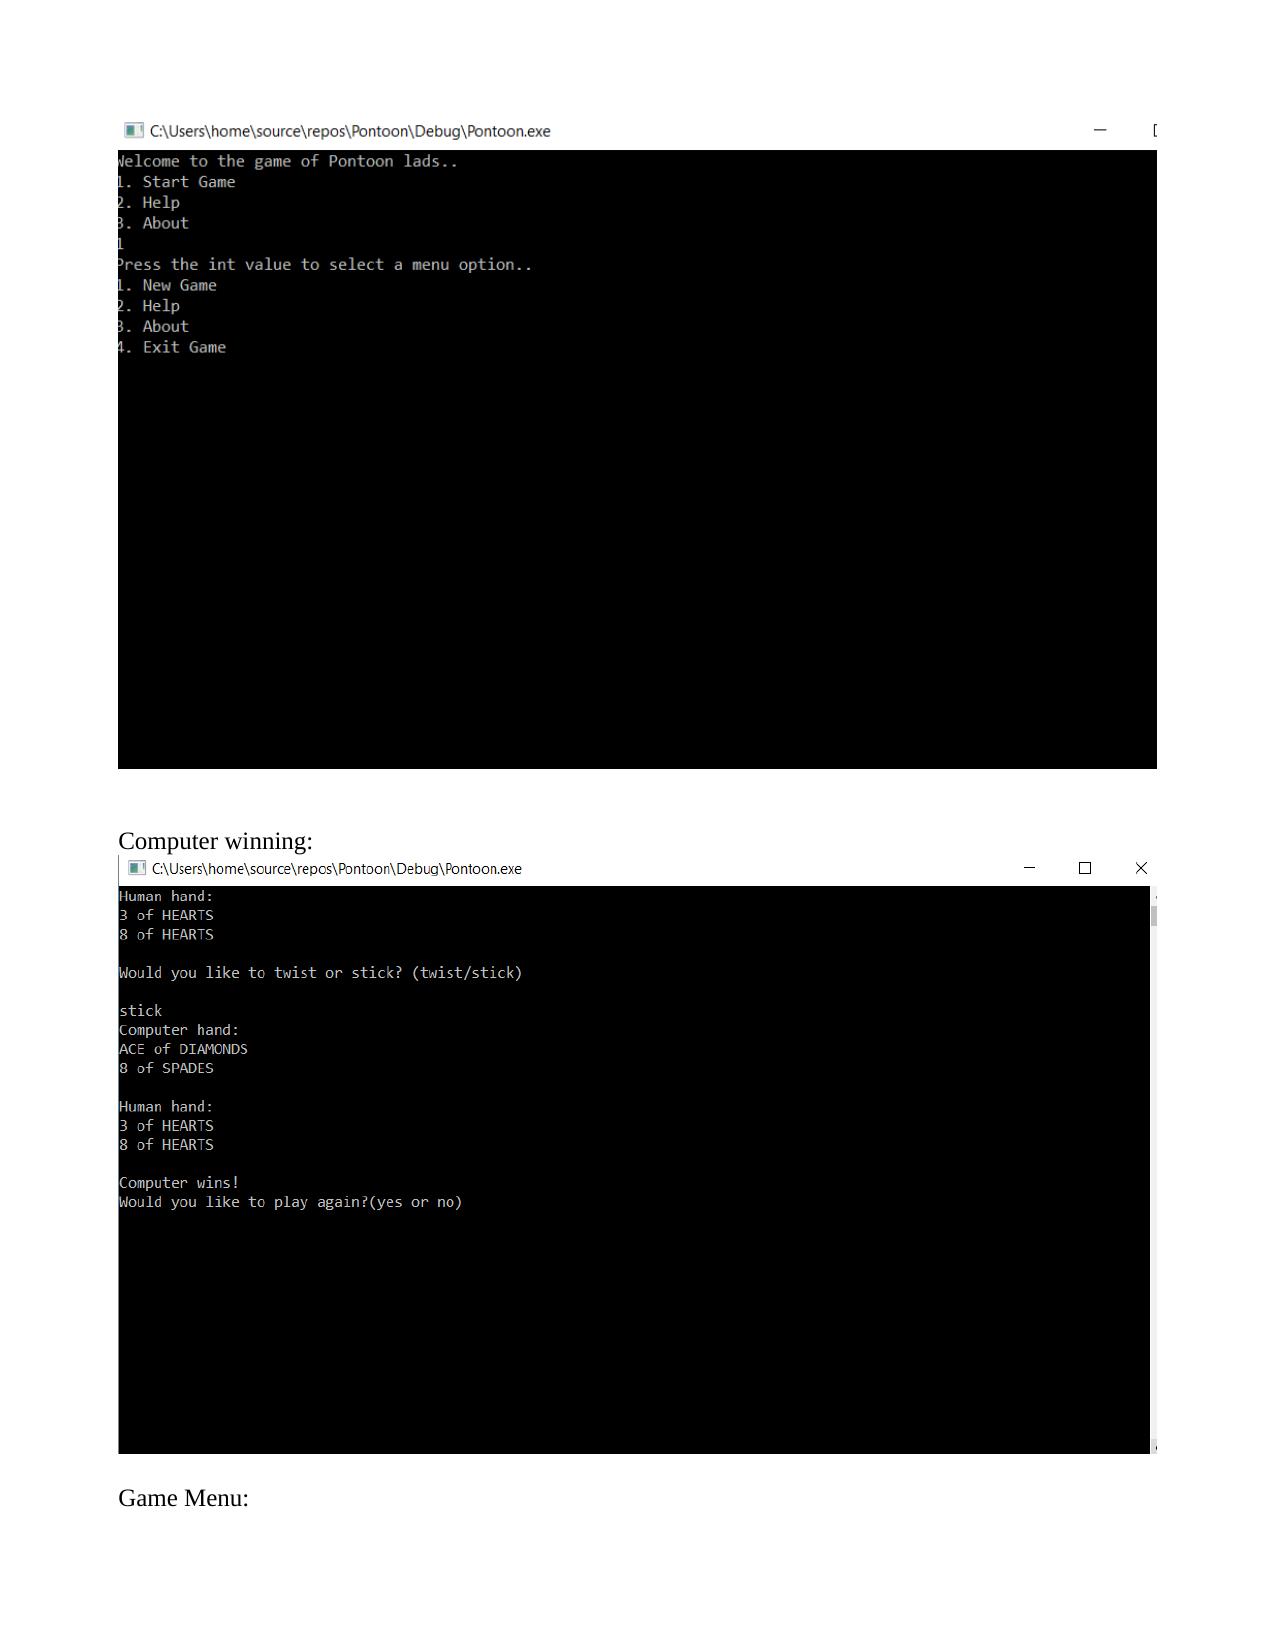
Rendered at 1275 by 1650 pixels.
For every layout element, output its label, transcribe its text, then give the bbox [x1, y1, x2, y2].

text Game Menu: [118, 1483, 1157, 1511]
text Computer winning: [118, 826, 1157, 855]
